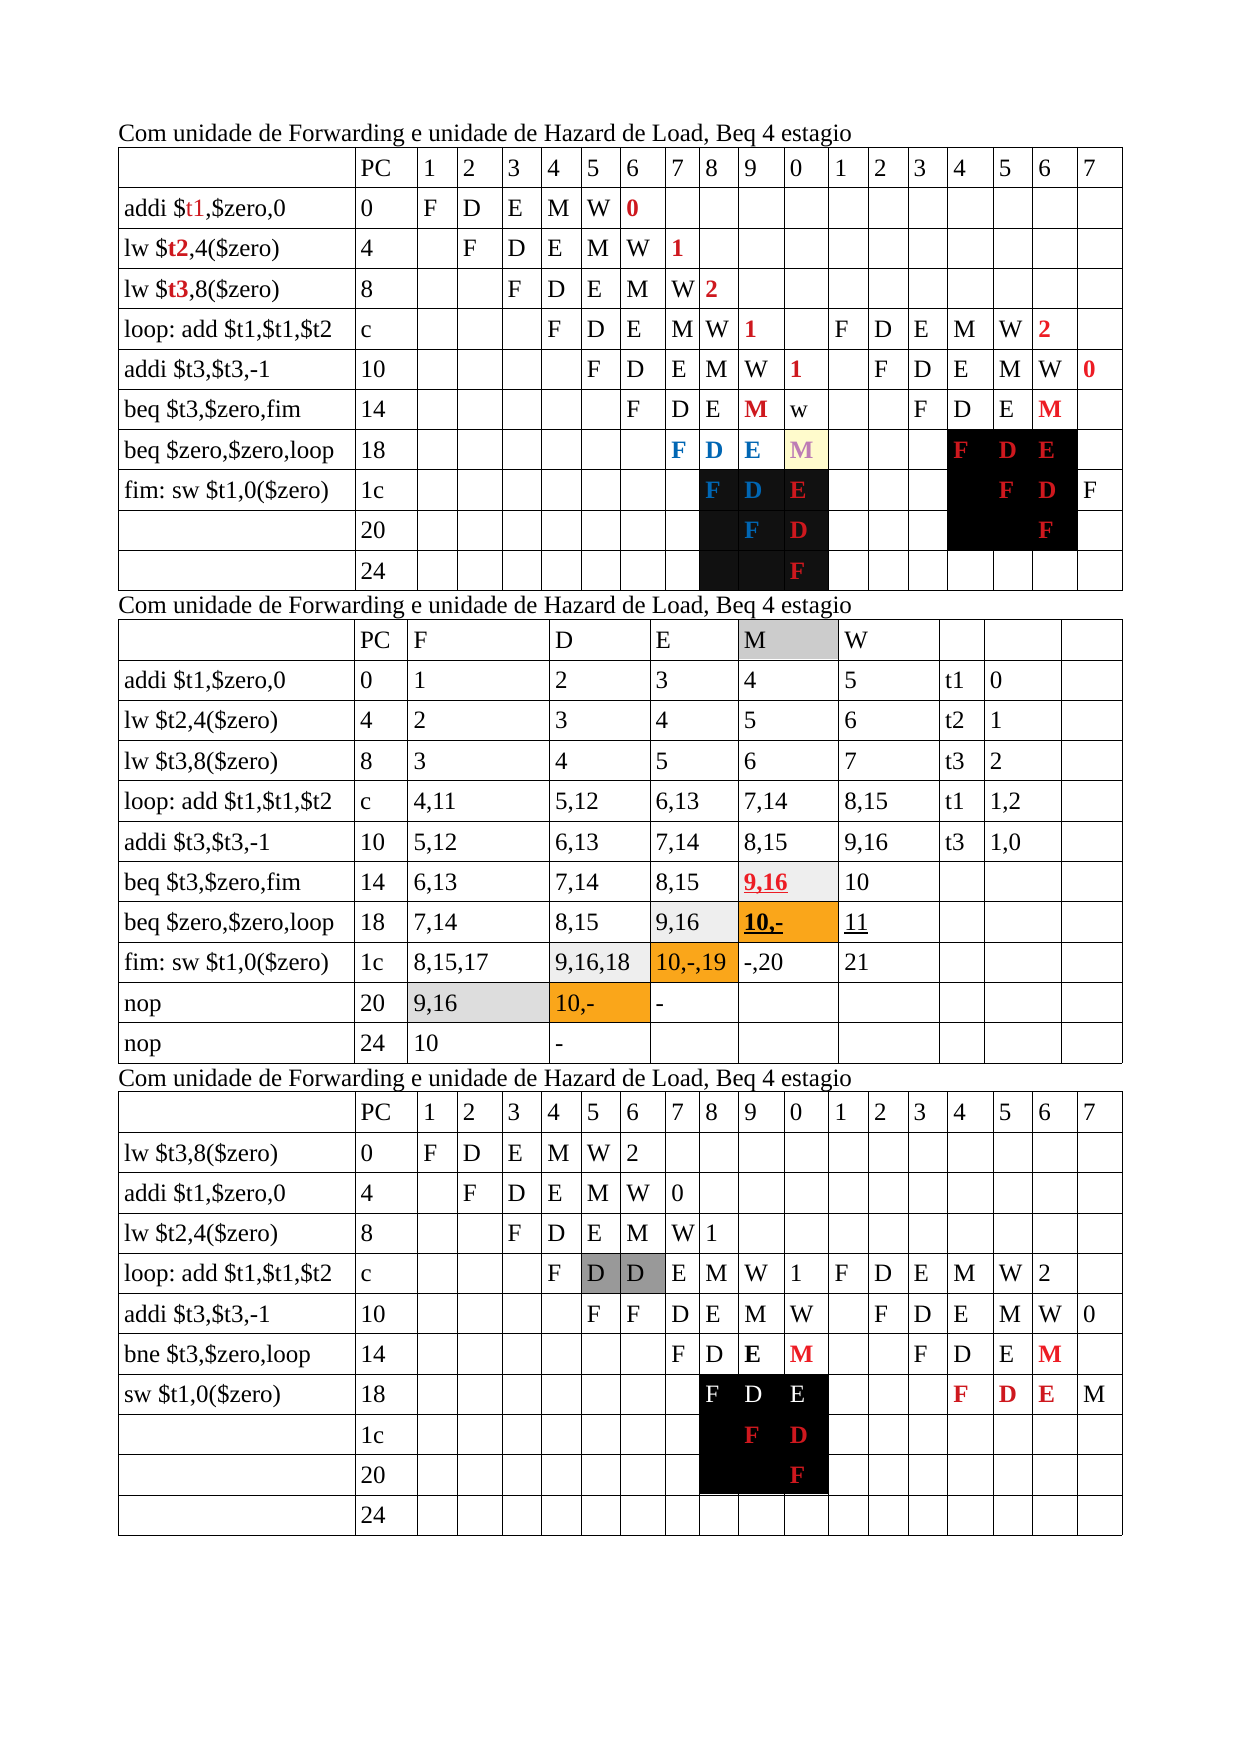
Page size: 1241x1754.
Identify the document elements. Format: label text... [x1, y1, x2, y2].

table_cell 18 [356, 430, 417, 469]
table_cell loop: add $t1,$t1,$t2 [119, 1254, 355, 1293]
table_cell [458, 430, 502, 469]
table_cell [418, 229, 457, 268]
table_cell [1033, 551, 1077, 590]
table_cell F [829, 309, 868, 348]
table_cell [909, 229, 947, 268]
table_cell [418, 1173, 457, 1212]
table_cell [869, 470, 908, 510]
table_header D [550, 620, 650, 659]
table_cell [666, 1415, 699, 1454]
table_cell fim: sw $t1,0($zero) [119, 470, 355, 510]
table_header 8 [700, 148, 738, 187]
table_cell [666, 188, 699, 227]
table_cell [503, 390, 541, 429]
table_header [119, 148, 355, 187]
table_cell [458, 269, 502, 308]
table_cell [948, 229, 993, 268]
table_cell 14 [356, 390, 417, 429]
table_cell M [621, 269, 665, 308]
table_cell [418, 1254, 457, 1293]
table_cell [985, 943, 1061, 982]
table_cell 6 [739, 741, 838, 780]
table_cell [542, 390, 581, 429]
table_cell t3 [940, 822, 984, 861]
table_cell E [785, 470, 828, 510]
table_cell [1033, 1496, 1077, 1535]
table_cell [739, 1023, 838, 1063]
table_cell [869, 1133, 908, 1172]
table_cell 4,11 [408, 781, 549, 821]
table_cell 8 [355, 741, 407, 780]
table_cell nop [119, 983, 354, 1022]
table_cell [869, 1375, 908, 1414]
table_cell [829, 1214, 868, 1253]
table_cell c [355, 781, 407, 821]
table_cell [829, 188, 868, 227]
table_cell [869, 551, 908, 590]
table_cell [418, 269, 457, 308]
table_cell [829, 1294, 868, 1333]
table_cell [119, 551, 355, 590]
table_cell W [994, 1254, 1032, 1293]
table_cell [582, 470, 620, 510]
table_cell E [582, 1214, 620, 1253]
table_cell [542, 1455, 581, 1494]
table_cell [909, 430, 947, 469]
table_cell [869, 1334, 908, 1374]
table_cell [994, 1214, 1032, 1253]
table_cell M [785, 1334, 828, 1374]
table_cell [829, 1375, 868, 1414]
table_cell [994, 551, 1032, 590]
table_header 1 [829, 1092, 868, 1132]
table_cell [994, 269, 1032, 308]
table_cell 4 [739, 661, 838, 700]
table_cell M [666, 309, 699, 348]
table_cell W [1033, 1294, 1077, 1333]
table_cell [994, 188, 1032, 227]
table_cell E [666, 350, 699, 389]
table_cell W [621, 1173, 665, 1212]
table_cell [621, 430, 665, 469]
table_header [119, 1092, 355, 1132]
table_cell 6 [839, 701, 939, 740]
table_cell [621, 1415, 665, 1454]
table_cell W [582, 1133, 620, 1172]
table_cell beq $zero,$zero,loop [119, 430, 355, 469]
table_cell D [621, 1254, 665, 1293]
table_cell [503, 511, 541, 550]
table_cell [994, 1415, 1032, 1454]
table_cell D [909, 350, 947, 389]
table_cell 10 [355, 822, 407, 861]
table_cell [909, 1415, 947, 1454]
table_cell [1078, 1133, 1122, 1172]
table_cell [1078, 1214, 1122, 1253]
table_header 3 [909, 1092, 947, 1132]
table_header 5 [582, 148, 620, 187]
table_cell [621, 1375, 665, 1414]
table_cell addi $t3,$t3,-1 [119, 1294, 355, 1333]
table_cell [503, 470, 541, 510]
table_cell [1062, 741, 1122, 780]
table_cell 2 [408, 701, 549, 740]
table_cell M [621, 1214, 665, 1253]
table_cell [700, 1455, 738, 1494]
table_cell bne $t3,$zero,loop [119, 1334, 355, 1374]
table_cell 24 [355, 1023, 407, 1063]
table_cell E [994, 390, 1032, 429]
table_cell [666, 511, 699, 550]
table_cell [700, 1496, 738, 1535]
table_cell c [356, 1254, 417, 1293]
table_cell E [542, 229, 581, 268]
table_cell D [666, 390, 699, 429]
table_cell [1033, 1133, 1077, 1172]
table_cell [1062, 983, 1122, 1022]
table_cell [1062, 862, 1122, 901]
table_header 2 [869, 1092, 908, 1132]
table_cell 8 [356, 269, 417, 308]
table_cell [909, 1214, 947, 1253]
table_cell [582, 1375, 620, 1414]
table_cell 3 [408, 741, 549, 780]
table_header 0 [785, 148, 828, 187]
table_cell - [550, 1023, 650, 1063]
table_cell 0 [621, 188, 665, 227]
table_cell [418, 551, 457, 590]
table_cell [739, 188, 784, 227]
table_cell [839, 1023, 939, 1063]
table_cell [503, 551, 541, 590]
table_cell 1,2 [985, 781, 1061, 821]
table_cell M [542, 1133, 581, 1172]
table_cell 24 [356, 551, 417, 590]
table_cell [1078, 1455, 1122, 1494]
table_cell 9,16 [408, 983, 549, 1022]
table_cell M [542, 188, 581, 227]
table_cell lw $t3,8($zero) [119, 741, 354, 780]
table_cell 1 [785, 350, 828, 389]
table_cell D [542, 1214, 581, 1253]
table_header PC [356, 1092, 417, 1132]
table_cell [651, 1023, 738, 1063]
table_cell [542, 1415, 581, 1454]
table_cell E [948, 1294, 993, 1333]
table_cell [542, 1375, 581, 1414]
table_cell beq $t3,$zero,fim [119, 390, 355, 429]
table_cell E [700, 1294, 738, 1333]
table_cell W [621, 229, 665, 268]
table_cell 1 [700, 1214, 738, 1253]
table_cell [542, 430, 581, 469]
table_cell E [503, 188, 541, 227]
table_header 6 [621, 1092, 665, 1132]
table_cell [829, 269, 868, 308]
table_cell M [739, 390, 784, 429]
table_cell [940, 943, 984, 982]
table_cell [458, 511, 502, 550]
table_cell [739, 269, 784, 308]
table_cell 1 [408, 661, 549, 700]
table_cell [418, 1375, 457, 1414]
table_cell [1078, 269, 1122, 308]
table_cell [503, 1294, 541, 1333]
table_cell 9,16 [839, 822, 939, 861]
table_cell [940, 902, 984, 942]
table_cell lw $t2,4($zero) [119, 1214, 355, 1253]
table_cell F [418, 1133, 457, 1172]
table_cell 18 [356, 1375, 417, 1414]
table_cell [582, 1496, 620, 1535]
table_cell c [356, 309, 417, 348]
table_cell F [909, 1334, 947, 1374]
table_header PC [356, 148, 417, 187]
table_cell F [1033, 511, 1077, 550]
table_cell [739, 1214, 784, 1253]
table_cell M [785, 430, 828, 469]
table_cell [119, 1496, 355, 1535]
table_cell F [739, 1415, 784, 1454]
table_cell [621, 470, 665, 510]
table_cell W [666, 269, 699, 308]
table_cell lw $t3,8($zero) [119, 1133, 355, 1172]
table_cell [829, 551, 868, 590]
table_cell M [1033, 1334, 1077, 1374]
table_header 6 [1033, 148, 1077, 187]
table_cell E [621, 309, 665, 348]
table_cell [542, 1496, 581, 1535]
table_cell M [1033, 390, 1077, 429]
table_cell F [542, 309, 581, 348]
table_cell E [503, 1133, 541, 1172]
table_cell [985, 862, 1061, 901]
table_cell F [948, 430, 993, 469]
table_cell [503, 1496, 541, 1535]
table_cell 10 [839, 862, 939, 901]
table_cell [909, 1133, 947, 1172]
table_header 7 [666, 1092, 699, 1132]
table_header [985, 620, 1061, 659]
table_cell [985, 1023, 1061, 1063]
table_cell 10,- [550, 983, 650, 1022]
table_header 7 [1078, 148, 1122, 187]
table_cell [839, 983, 939, 1022]
table_cell [739, 1455, 784, 1494]
table_cell W [700, 309, 738, 348]
table_cell [829, 350, 868, 389]
table_cell [785, 309, 828, 348]
table_cell [621, 1496, 665, 1535]
table_cell [869, 1455, 908, 1494]
table_cell [1078, 1254, 1122, 1293]
table_cell [948, 1214, 993, 1253]
table_cell F [542, 1254, 581, 1293]
table_cell [785, 1133, 828, 1172]
table_header 4 [542, 1092, 581, 1132]
table_cell F [909, 390, 947, 429]
table_cell [785, 1173, 828, 1212]
table_cell [1078, 1496, 1122, 1535]
table_header 5 [994, 1092, 1032, 1132]
table_cell [869, 1415, 908, 1454]
table_cell D [666, 1294, 699, 1333]
table_cell E [582, 269, 620, 308]
table_cell F [503, 1214, 541, 1253]
table_header [119, 620, 354, 659]
table_cell [418, 1415, 457, 1454]
table_cell [621, 551, 665, 590]
table_cell E [1033, 1375, 1077, 1414]
table_cell [829, 470, 868, 510]
text Com unidade de Forwarding e unidade de Hazard de Load, Beq 4 estagio [118, 118, 1122, 147]
table_cell D [739, 470, 784, 510]
table_cell 5,12 [550, 781, 650, 821]
table_cell 1 [785, 1254, 828, 1293]
table_cell fim: sw $t1,0($zero) [119, 943, 354, 982]
table_cell [621, 511, 665, 550]
table_cell W [739, 1254, 784, 1293]
table_header 9 [739, 148, 784, 187]
table_cell [829, 511, 868, 550]
table_cell [1033, 1415, 1077, 1454]
table_cell 7,14 [550, 862, 650, 901]
table_cell [418, 470, 457, 510]
table_cell 20 [356, 511, 417, 550]
table_cell [458, 309, 502, 348]
table_cell 0 [356, 1133, 417, 1172]
table_cell [700, 1173, 738, 1212]
table_header 4 [948, 148, 993, 187]
table_cell [1062, 701, 1122, 740]
table_cell [785, 188, 828, 227]
table_cell D [948, 390, 993, 429]
table_cell lw $t3,8($zero) [119, 269, 355, 308]
table_cell [940, 1023, 984, 1063]
table_cell 14 [356, 1334, 417, 1374]
table_cell W [666, 1214, 699, 1253]
table_cell 2 [550, 661, 650, 700]
table_cell F [869, 1294, 908, 1333]
table_cell 0 [1078, 1294, 1122, 1333]
table_cell F [739, 511, 784, 550]
table_cell [458, 470, 502, 510]
table_cell [948, 1133, 993, 1172]
table_cell [739, 551, 784, 590]
table_cell [829, 229, 868, 268]
table_header 4 [948, 1092, 993, 1132]
table_cell 1c [356, 470, 417, 510]
table_cell F [458, 1173, 502, 1212]
table_cell W [582, 188, 620, 227]
table_cell 6,13 [408, 862, 549, 901]
table_cell 4 [651, 701, 738, 740]
table_cell [1062, 902, 1122, 942]
table_header E [651, 620, 738, 659]
table_cell [458, 1214, 502, 1253]
table_cell M [994, 1294, 1032, 1333]
table_cell D [785, 1415, 828, 1454]
table_cell 9,16 [651, 902, 738, 942]
table_cell [542, 470, 581, 510]
table_cell [503, 1254, 541, 1293]
text Com unidade de Forwarding e unidade de Hazard de Load, Beq 4 estagio [118, 1064, 1122, 1091]
table_cell [940, 983, 984, 1022]
table_cell 2 [985, 741, 1061, 780]
table_cell [666, 1375, 699, 1414]
table_cell [829, 1496, 868, 1535]
table_cell [909, 269, 947, 308]
table_cell [829, 1173, 868, 1212]
table_cell [909, 188, 947, 227]
table_cell D [700, 1334, 738, 1374]
table_cell E [542, 1173, 581, 1212]
table_cell D [503, 229, 541, 268]
table_cell [1078, 551, 1122, 590]
table_cell 10 [356, 1294, 417, 1333]
table_cell F [700, 1375, 738, 1414]
table_header 3 [503, 148, 541, 187]
table_cell F [700, 470, 738, 510]
table_cell [948, 269, 993, 308]
table_cell 1 [985, 701, 1061, 740]
table_cell 1c [355, 943, 407, 982]
table_cell E [700, 390, 738, 429]
table_cell [1033, 269, 1077, 308]
table_cell 7,14 [408, 902, 549, 942]
table_cell [829, 430, 868, 469]
table_cell [869, 1214, 908, 1253]
table_cell [542, 350, 581, 389]
table_cell [666, 1133, 699, 1172]
table_cell [739, 229, 784, 268]
table_cell [666, 470, 699, 510]
table_cell M [739, 1294, 784, 1333]
table_cell 20 [355, 983, 407, 1022]
table_header PC [355, 620, 407, 659]
table_cell [869, 1496, 908, 1535]
table_cell [666, 1496, 699, 1535]
table_cell [869, 430, 908, 469]
table_cell 18 [355, 902, 407, 942]
table_cell [700, 1415, 738, 1454]
table_cell [458, 551, 502, 590]
table_cell [666, 551, 699, 590]
table_cell [503, 1375, 541, 1414]
table_cell [909, 470, 947, 510]
table_cell [869, 390, 908, 429]
table_cell 7,14 [739, 781, 838, 821]
table_header 1 [418, 148, 457, 187]
table_cell [503, 350, 541, 389]
table_cell [829, 1455, 868, 1494]
table_cell M [1078, 1375, 1122, 1414]
table_cell M [948, 309, 993, 348]
table_cell [542, 551, 581, 590]
table_cell [418, 1294, 457, 1333]
table_cell [582, 551, 620, 590]
table_cell [739, 1496, 784, 1535]
table_cell 5,12 [408, 822, 549, 861]
table_cell E [739, 430, 784, 469]
table_cell [994, 1133, 1032, 1172]
table_cell 8,15 [839, 781, 939, 821]
table_cell [542, 1334, 581, 1374]
table_cell [1078, 430, 1122, 469]
table_header 2 [869, 148, 908, 187]
table_cell [948, 1173, 993, 1212]
table_cell 0 [666, 1173, 699, 1212]
table_cell D [869, 309, 908, 348]
table_cell [700, 188, 738, 227]
table_cell [418, 1455, 457, 1494]
table_cell [948, 511, 993, 550]
table_cell [785, 229, 828, 268]
table_cell t1 [940, 661, 984, 700]
table_cell [1078, 390, 1122, 429]
table_header 1 [829, 148, 868, 187]
table_cell [503, 1455, 541, 1494]
table_cell [909, 1173, 947, 1212]
table_cell E [666, 1254, 699, 1293]
table_cell [503, 1415, 541, 1454]
table_cell 5 [651, 741, 738, 780]
table_header 2 [458, 1092, 502, 1132]
table_header 3 [909, 148, 947, 187]
table_header F [408, 620, 549, 659]
table_cell [458, 1455, 502, 1494]
table_cell E [1033, 430, 1077, 469]
table_cell 1 [666, 229, 699, 268]
table_cell 8,15 [550, 902, 650, 942]
table_cell loop: add $t1,$t1,$t2 [119, 309, 355, 348]
table_cell F [503, 269, 541, 308]
table_cell [869, 229, 908, 268]
table_cell [1078, 1334, 1122, 1374]
table_cell 4 [356, 229, 417, 268]
table_cell - [651, 983, 738, 1022]
table_cell [700, 551, 738, 590]
table_header [1062, 620, 1122, 659]
table_cell [948, 551, 993, 590]
table_cell M [700, 1254, 738, 1293]
table_cell 10 [356, 350, 417, 389]
table_cell 9,16,18 [550, 943, 650, 982]
table_cell D [700, 430, 738, 469]
table_cell 20 [356, 1455, 417, 1494]
table_header 0 [785, 1092, 828, 1132]
table_cell 14 [355, 862, 407, 901]
table_cell W [785, 1294, 828, 1333]
table_cell F [994, 470, 1032, 510]
table_cell 8,15,17 [408, 943, 549, 982]
table_header 1 [418, 1092, 457, 1132]
table_header 3 [503, 1092, 541, 1132]
table_cell [909, 1455, 947, 1494]
table_cell E [909, 1254, 947, 1293]
table_cell 10,-,19 [651, 943, 738, 982]
table_cell F [666, 430, 699, 469]
table_header [940, 620, 984, 659]
table_cell D [621, 350, 665, 389]
table_cell F [785, 551, 828, 590]
table_header 7 [666, 148, 699, 187]
table_cell 7 [839, 741, 939, 780]
table_cell [458, 350, 502, 389]
table_cell [1078, 309, 1122, 348]
table_cell addi $t1,$zero,0 [119, 661, 354, 700]
table_cell 24 [356, 1496, 417, 1535]
table_cell D [948, 1334, 993, 1374]
table_cell [503, 430, 541, 469]
table_cell beq $zero,$zero,loop [119, 902, 354, 942]
table_cell [985, 902, 1061, 942]
table_cell [994, 1455, 1032, 1494]
table_cell [542, 511, 581, 550]
table_cell D [458, 1133, 502, 1172]
table_cell [739, 1133, 784, 1172]
table_cell sw $t1,0($zero) [119, 1375, 355, 1414]
table_cell F [829, 1254, 868, 1293]
table_cell 5 [739, 701, 838, 740]
table_cell M [582, 229, 620, 268]
table_cell 1c [356, 1415, 417, 1454]
table_cell [700, 511, 738, 550]
table_cell [418, 1214, 457, 1253]
table_cell [994, 229, 1032, 268]
table_cell [739, 983, 838, 1022]
table_cell F [948, 1375, 993, 1414]
table_cell 4 [550, 741, 650, 780]
table_cell F [666, 1334, 699, 1374]
table_cell [458, 1375, 502, 1414]
table_cell D [1033, 470, 1077, 510]
table_cell 8,15 [651, 862, 738, 901]
table_cell [948, 470, 993, 510]
table_cell [582, 1415, 620, 1454]
table_cell [994, 1496, 1032, 1535]
table_cell 4 [355, 701, 407, 740]
table_cell 1,0 [985, 822, 1061, 861]
table_cell [940, 862, 984, 901]
table_cell F [582, 350, 620, 389]
table_cell [418, 350, 457, 389]
table_cell D [542, 269, 581, 308]
table_header W [839, 620, 939, 659]
table_cell -,20 [739, 943, 838, 982]
table_cell E [909, 309, 947, 348]
table_cell 8 [356, 1214, 417, 1253]
table_cell 5 [839, 661, 939, 700]
table_cell [1078, 1415, 1122, 1454]
table_cell [1062, 822, 1122, 861]
table_cell D [869, 1254, 908, 1293]
table_cell [829, 1133, 868, 1172]
table_cell F [1078, 470, 1122, 510]
table_cell 2 [700, 269, 738, 308]
table_cell M [582, 1173, 620, 1212]
table_cell D [909, 1294, 947, 1333]
table_cell W [1033, 350, 1077, 389]
table_cell [948, 188, 993, 227]
table_cell [869, 1173, 908, 1212]
table_cell [458, 390, 502, 429]
table_cell [503, 1334, 541, 1374]
table_cell [1078, 511, 1122, 550]
table_cell [666, 1455, 699, 1494]
table_cell 0 [355, 661, 407, 700]
table_cell [948, 1455, 993, 1494]
table_cell [1033, 1173, 1077, 1212]
table_cell M [948, 1254, 993, 1293]
table_cell 3 [651, 661, 738, 700]
table_cell t1 [940, 781, 984, 821]
table_cell beq $t3,$zero,fim [119, 862, 354, 901]
table_cell [909, 1375, 947, 1414]
table_cell [909, 551, 947, 590]
table_cell addi $t3,$t3,-1 [119, 350, 355, 389]
table_cell 6,13 [651, 781, 738, 821]
table_cell [418, 430, 457, 469]
table_cell [621, 1334, 665, 1374]
table_cell loop: add $t1,$t1,$t2 [119, 781, 354, 821]
table_cell [458, 1334, 502, 1374]
table_cell addi $t1,$zero,0 [119, 1173, 355, 1212]
table_cell F [785, 1455, 828, 1494]
table_cell D [503, 1173, 541, 1212]
table_cell [418, 309, 457, 348]
table_cell [119, 511, 355, 550]
table_cell [503, 309, 541, 348]
table_cell [542, 1294, 581, 1333]
table_cell [994, 511, 1032, 550]
table_cell [582, 1334, 620, 1374]
table_cell F [458, 229, 502, 268]
table_cell D [458, 188, 502, 227]
table_cell [1078, 229, 1122, 268]
table_cell 21 [839, 943, 939, 982]
table_cell [1062, 781, 1122, 821]
table_cell [869, 188, 908, 227]
table_header 4 [542, 148, 581, 187]
table_cell W [739, 350, 784, 389]
table_cell [1033, 188, 1077, 227]
table_header 9 [739, 1092, 784, 1132]
table_cell E [994, 1334, 1032, 1374]
table_cell [458, 1415, 502, 1454]
table_cell [700, 229, 738, 268]
table_cell [1033, 1214, 1077, 1253]
table_cell 7,14 [651, 822, 738, 861]
table_cell D [785, 511, 828, 550]
table_header 6 [621, 148, 665, 187]
table_cell addi $t1,$zero,0 [119, 188, 355, 227]
table_cell F [621, 390, 665, 429]
table_cell F [869, 350, 908, 389]
table_cell E [785, 1375, 828, 1414]
table_cell [869, 511, 908, 550]
table_cell [994, 1173, 1032, 1212]
table_cell [1078, 188, 1122, 227]
table_cell [985, 983, 1061, 1022]
table_cell D [739, 1375, 784, 1414]
table_cell 1 [739, 309, 784, 348]
table_cell [418, 1496, 457, 1535]
table_header 6 [1033, 1092, 1077, 1132]
table_cell [621, 1455, 665, 1494]
table_cell [869, 269, 908, 308]
table_header 5 [582, 1092, 620, 1132]
table_cell [582, 390, 620, 429]
table_cell 11 [839, 902, 939, 942]
table_cell [829, 390, 868, 429]
table_cell 3 [550, 701, 650, 740]
table_header 7 [1078, 1092, 1122, 1132]
text Com unidade de Forwarding e unidade de Hazard de Load, Beq 4 estagio [118, 591, 1122, 619]
table_cell 0 [356, 188, 417, 227]
table_cell [1062, 943, 1122, 982]
table_cell [739, 1173, 784, 1212]
table_cell D [994, 430, 1032, 469]
table_cell M [994, 350, 1032, 389]
table_header 8 [700, 1092, 738, 1132]
table_cell [1033, 229, 1077, 268]
table_cell [785, 1496, 828, 1535]
table_cell M [700, 350, 738, 389]
table_cell [582, 430, 620, 469]
table_cell [948, 1496, 993, 1535]
table_cell [700, 1133, 738, 1172]
table_cell 2 [1033, 309, 1077, 348]
table_cell 0 [1078, 350, 1122, 389]
table_cell [418, 1334, 457, 1374]
table_cell [1062, 1023, 1122, 1063]
table_cell [1033, 1455, 1077, 1494]
table_cell [1078, 1173, 1122, 1212]
table_cell F [621, 1294, 665, 1333]
table_cell 2 [621, 1133, 665, 1172]
table_cell lw $t2,4($zero) [119, 701, 354, 740]
table_cell [458, 1254, 502, 1293]
table_cell 2 [1033, 1254, 1077, 1293]
table_cell [458, 1496, 502, 1535]
table_cell t2 [940, 701, 984, 740]
table_cell 9,16 [739, 862, 838, 901]
table_cell 10,- [739, 902, 838, 942]
table_cell [785, 1214, 828, 1253]
table_cell F [418, 188, 457, 227]
table_cell [582, 1455, 620, 1494]
table_cell 0 [985, 661, 1061, 700]
table_header M [739, 620, 838, 659]
table_cell E [739, 1334, 784, 1374]
table_cell 8,15 [739, 822, 838, 861]
table_cell addi $t3,$t3,-1 [119, 822, 354, 861]
table_cell [418, 511, 457, 550]
table_cell t3 [940, 741, 984, 780]
table_cell D [994, 1375, 1032, 1414]
table_cell [119, 1455, 355, 1494]
table_cell [458, 1294, 502, 1333]
table_cell lw $t2,4($zero) [119, 229, 355, 268]
table_cell [582, 511, 620, 550]
table_cell F [582, 1294, 620, 1333]
table_cell [909, 1496, 947, 1535]
table_cell [1062, 661, 1122, 700]
table_cell [909, 511, 947, 550]
table_cell 10 [408, 1023, 549, 1063]
table_cell [829, 1334, 868, 1374]
table_cell [829, 1415, 868, 1454]
table_cell w [785, 390, 828, 429]
table_cell [418, 390, 457, 429]
table_header 5 [994, 148, 1032, 187]
table_cell 6,13 [550, 822, 650, 861]
table_header 2 [458, 148, 502, 187]
table_cell [119, 1415, 355, 1454]
table_cell E [948, 350, 993, 389]
table_cell W [994, 309, 1032, 348]
table_cell [948, 1415, 993, 1454]
table_cell [785, 269, 828, 308]
table_cell nop [119, 1023, 354, 1063]
table_cell 4 [356, 1173, 417, 1212]
table_cell D [582, 309, 620, 348]
table_cell D [582, 1254, 620, 1293]
